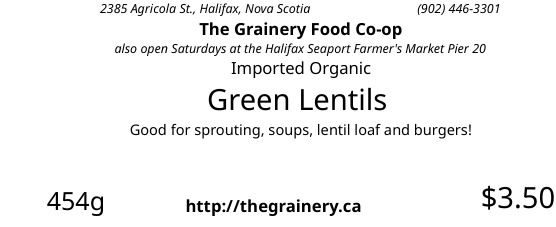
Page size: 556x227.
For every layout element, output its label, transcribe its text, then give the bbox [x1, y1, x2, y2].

table_cell http://thegrainery.ca [134, 175, 413, 217]
table_cell Imported Organic Green Lentils Good for sprouting, soups, lentil loaf and burgers! [47, 57, 555, 175]
table_cell 454g [47, 175, 134, 217]
table_header 2385 Agricola St., Halifax, Nova Scotia (902) 446-3301 The Grainery Food Co-op also open Saturdays at the Halifax Seaport Farmer's Market Pier 20 [47, 0, 555, 57]
table_cell $3.50 [413, 175, 555, 217]
